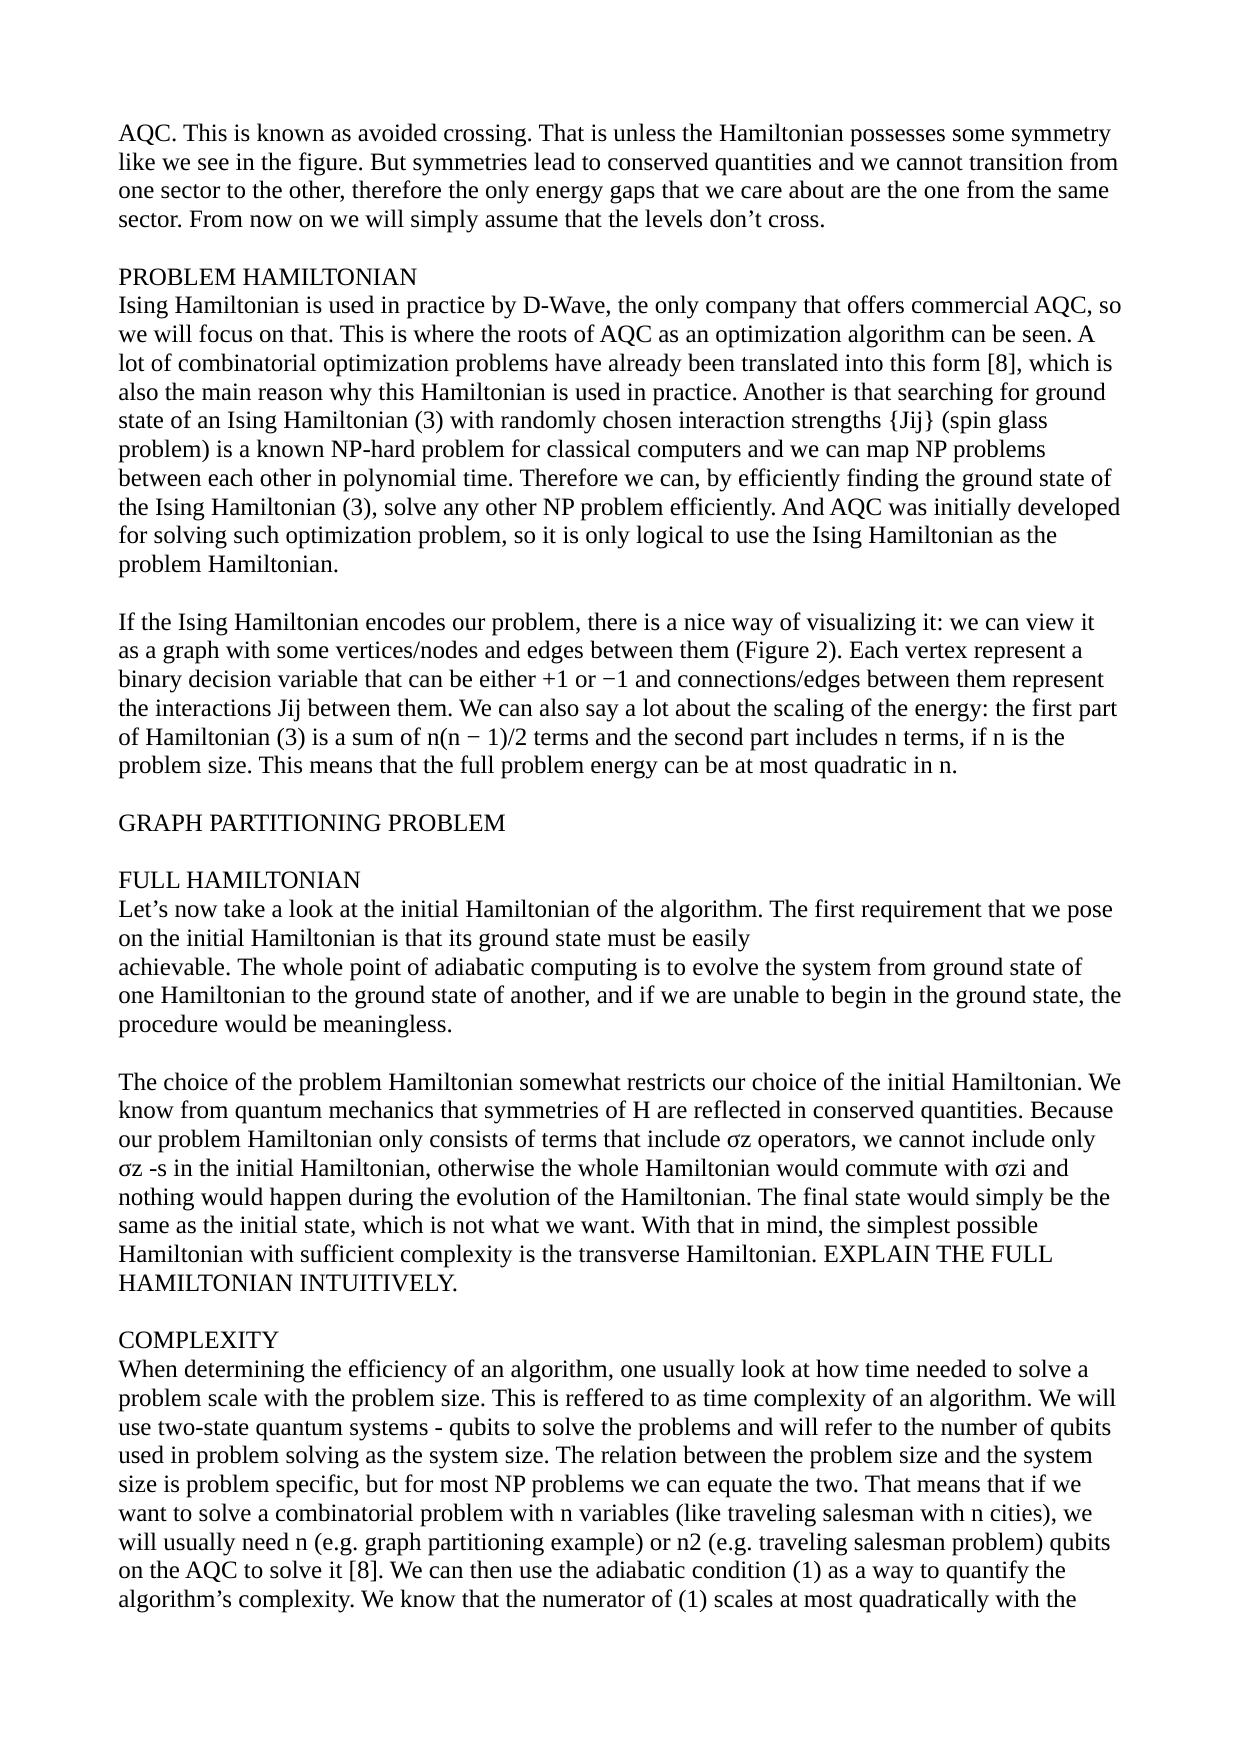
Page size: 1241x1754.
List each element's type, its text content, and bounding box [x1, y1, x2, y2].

text When determining the efficiency of an algorithm, one usually look at how time needed to solve a problem scale with the problem size. This is reffered to as time complexity of an algorithm. We will use two-state quantum systems - qubits to solve the problems and will refer to the number of qubits used in problem solving as the system size. The relation between the problem size and the system size is problem specific, but for most NP problems we can equate the two. That means that if we want to solve a combinatorial problem with n variables (like traveling salesman with n cities), we will usually need n (e.g. graph partitioning example) or n2 (e.g. traveling salesman problem) qubits on the AQC to solve it [8]. We can then use the adiabatic condition (1) as a way to quantify the algorithm’s complexity. We know that the numerator of (1) scales at most quadratically with the [118, 1354, 1122, 1613]
text PROBLEM HAMILTONIAN [118, 262, 1122, 291]
text Let’s now take a look at the initial Hamiltonian of the algorithm. The first requirement that we pose on the initial Hamiltonian is that its ground state must be easily achievable. The whole point of adiabatic computing is to evolve the system from ground state of one Hamiltonian to the ground state of another, and if we are unable to begin in the ground state, the procedure would be meaningless. [118, 894, 1122, 1038]
text If the Ising Hamiltonian encodes our problem, there is a nice way of visualizing it: we can view it as a graph with some vertices/nodes and edges between them (Figure 2). Each vertex represent a binary decision variable that can be either +1 or −1 and connections/edges between them represent the interactions Jij between them. We can also say a lot about the scaling of the energy: the first part of Hamiltonian (3) is a sum of n(n − 1)/2 terms and the second part includes n terms, if n is the problem size. This means that the full problem energy can be at most quadratic in n. [118, 607, 1122, 779]
text GRAPH PARTITIONING PROBLEM [118, 808, 1122, 837]
text COMPLEXITY [118, 1326, 1122, 1354]
text AQC. This is known as avoided crossing. That is unless the Hamiltonian possesses some symmetry like we see in the figure. But symmetries lead to conserved quantities and we cannot transition from one sector to the other, therefore the only energy gaps that we care about are the one from the same sector. From now on we will simply assume that the levels don’t cross. [118, 118, 1122, 233]
text Ising Hamiltonian is used in practice by D-Wave, the only company that offers commercial AQC, so we will focus on that. This is where the roots of AQC as an optimization algorithm can be seen. A lot of combinatorial optimization problems have already been translated into this form [8], which is also the main reason why this Hamiltonian is used in practice. Another is that searching for ground state of an Ising Hamiltonian (3) with randomly chosen interaction strengths {Jij} (spin glass problem) is a known NP-hard problem for classical computers and we can map NP problems between each other in polynomial time. Therefore we can, by efficiently finding the ground state of the Ising Hamiltonian (3), solve any other NP problem efficiently. And AQC was initially developed for solving such optimization problem, so it is only logical to use the Ising Hamiltonian as the problem Hamiltonian. [118, 291, 1122, 578]
text FULL HAMILTONIAN [118, 866, 1122, 894]
text The choice of the problem Hamiltonian somewhat restricts our choice of the initial Hamiltonian. We know from quantum mechanics that symmetries of H are reflected in conserved quantities. Because our problem Hamiltonian only consists of terms that include σz operators, we cannot include only σz -s in the initial Hamiltonian, otherwise the whole Hamiltonian would commute with σzi and nothing would happen during the evolution of the Hamiltonian. The final state would simply be the same as the initial state, which is not what we want. With that in mind, the simplest possible Hamiltonian with sufficient complexity is the transverse Hamiltonian. EXPLAIN THE FULL HAMILTONIAN INTUITIVELY. [118, 1067, 1122, 1297]
